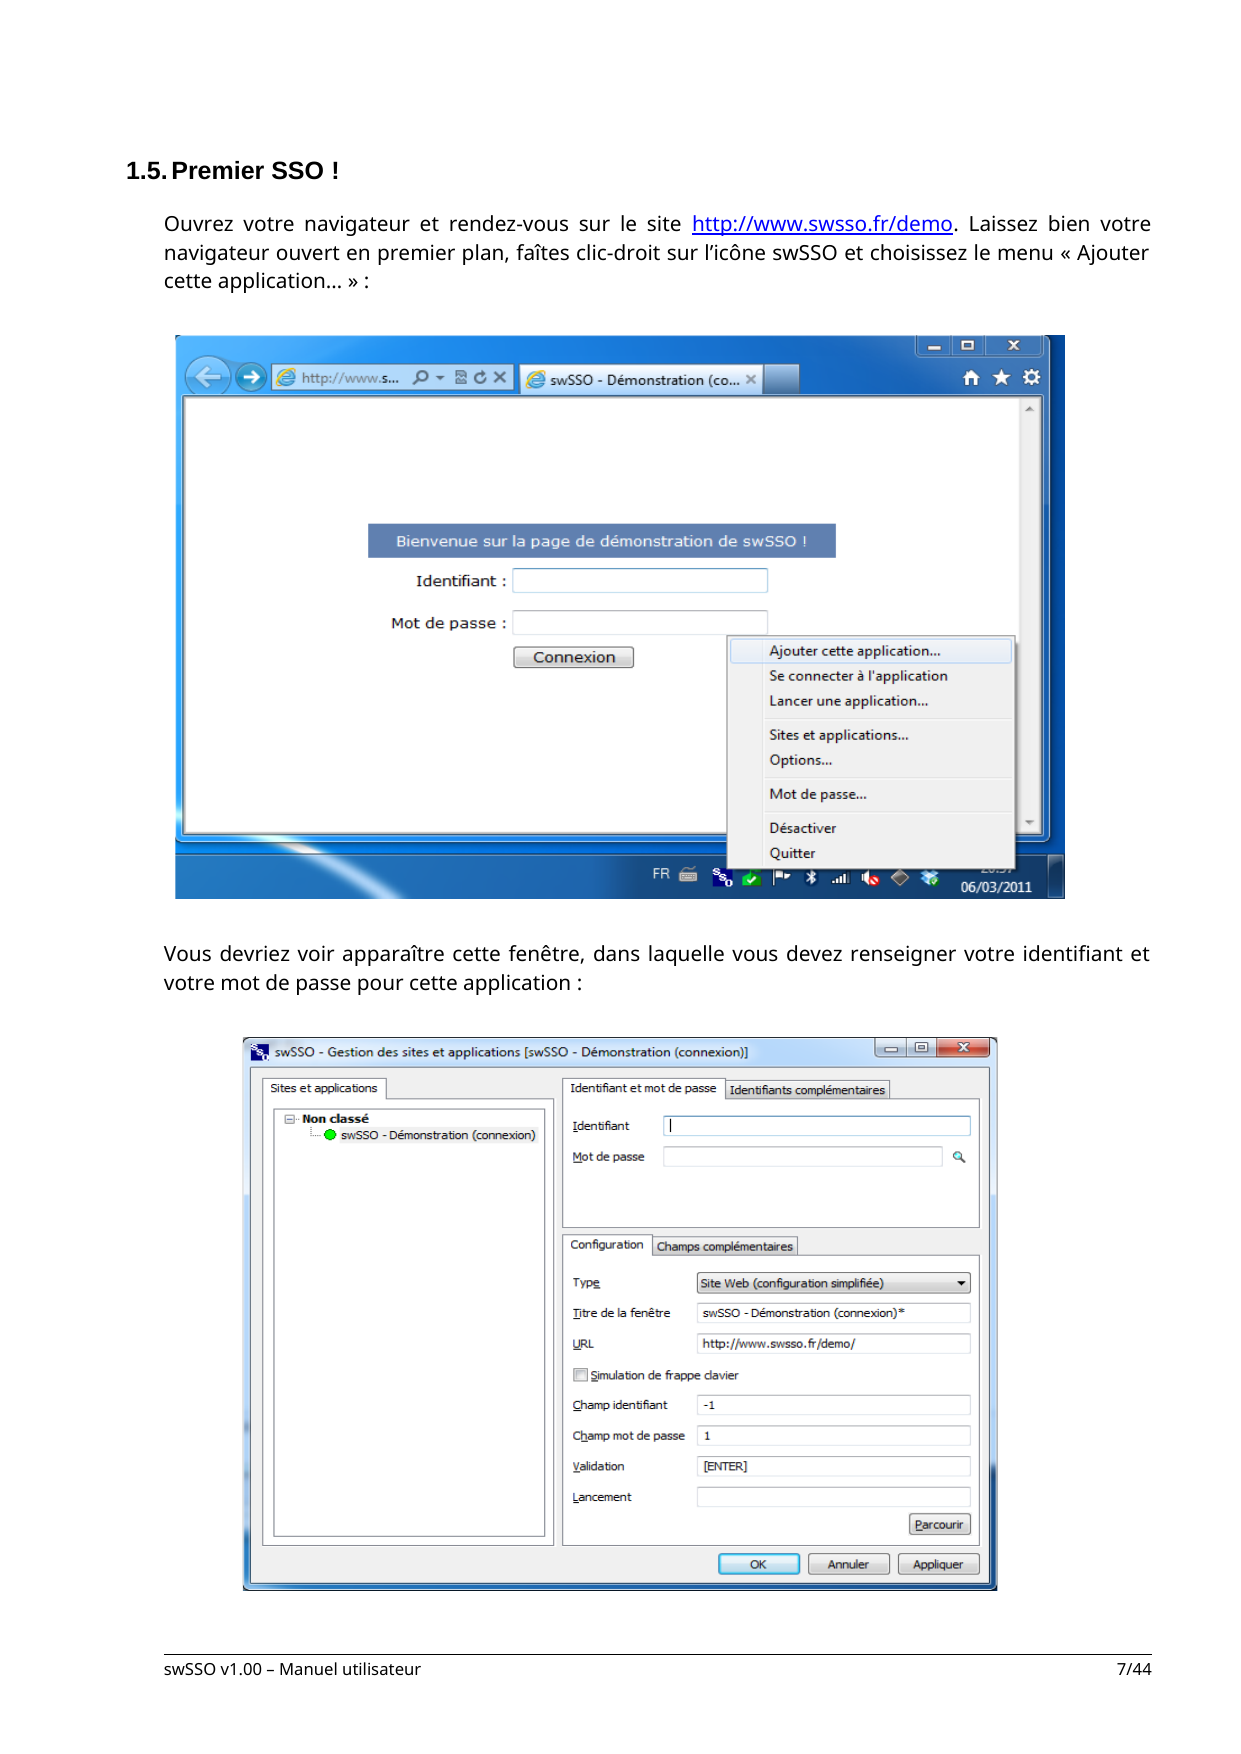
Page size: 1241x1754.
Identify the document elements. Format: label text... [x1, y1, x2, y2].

subtitle Premier SSO ! [126, 156, 1152, 184]
picture [175, 335, 1065, 899]
text Ouvrez votre navigateur et rendez-vous sur le site http://www.swsso.fr/demo. Laissez bien votre navigateur ouvert en premier plan, faîtes clic-droit sur l’icône swSSO et choisissez le menu « Ajouter cette application… » : [164, 209, 1152, 295]
text Vous devriez voir apparaître cette fenêtre, dans laquelle vous devez renseigner votre identifiant et votre mot de passe pour cette application : [164, 939, 1152, 996]
picture [242, 1037, 998, 1591]
